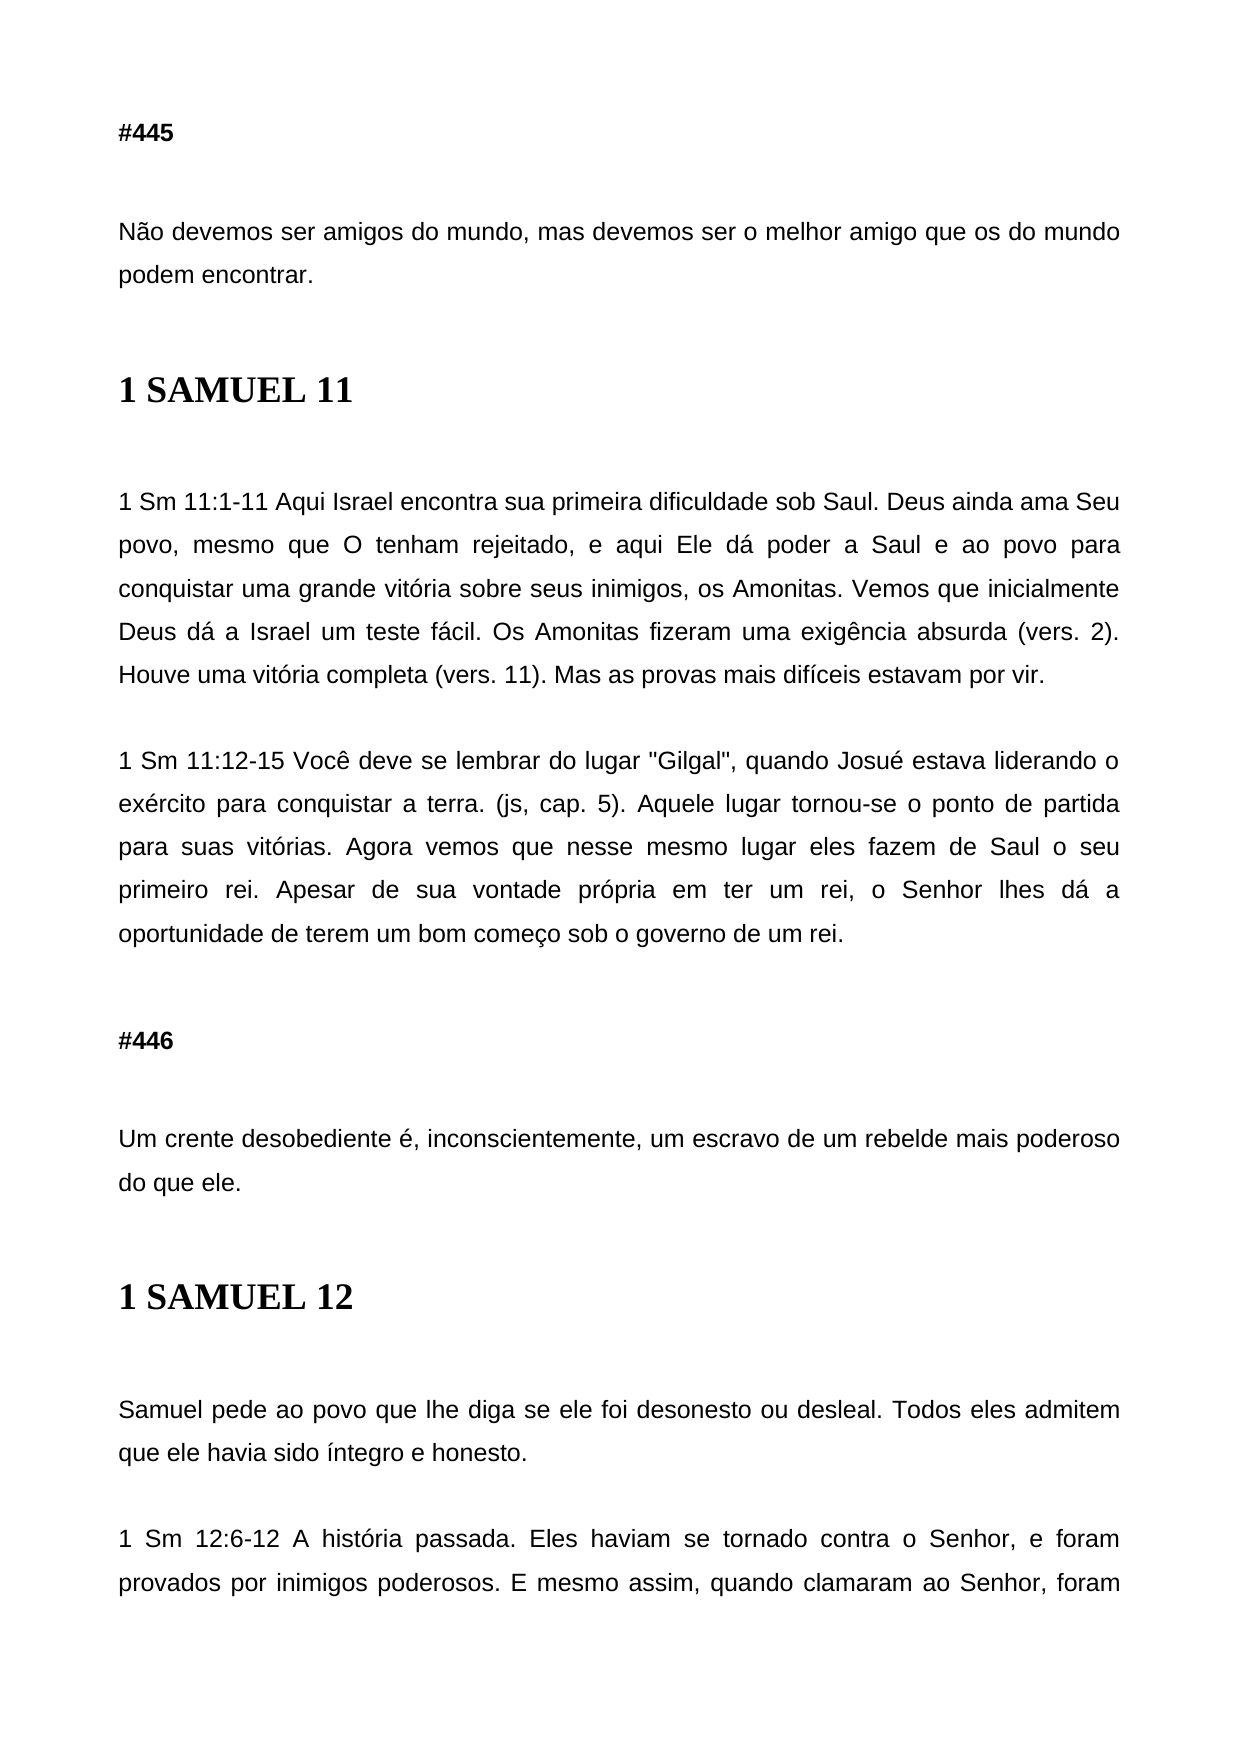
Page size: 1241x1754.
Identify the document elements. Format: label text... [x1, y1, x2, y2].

text 1 Sm 11:1-11 Aqui Israel encontra sua primeira dificuldade sob Saul. Deus ainda ama Seu povo, mesmo que O tenham rejeitado, e aqui Ele dá poder a Saul e ao povo para conquistar uma grande vitória sobre seus inimigos, os Amonitas. Vemos que inicialmente Deus dá a Israel um teste fácil. Os Amonitas fizeram uma exigência absurda (vers. 2). Houve uma vitória completa (vers. 11). Mas as provas mais difíceis estavam por vir. [118, 487, 1122, 689]
subtitle #446 [118, 1026, 1122, 1054]
text 1 Sm 12:6-12 A história passada. Eles haviam se tornado contra o Senhor, e foram provados por inimigos poderosos. E mesmo assim, quando clamaram ao Senhor, foram [118, 1524, 1122, 1596]
text Não devemos ser amigos do mundo, mas devemos ser o melhor amigo que os do mundo podem encontrar. [118, 217, 1122, 289]
text Samuel pede ao povo que lhe diga se ele foi desonesto ou desleal. Todos eles admitem que ele havia sido íntegro e honesto. [118, 1395, 1122, 1467]
text Um crente desobediente é, inconscientemente, um escravo de um rebelde mais poderoso do que ele. [118, 1124, 1122, 1196]
subtitle #445 [118, 118, 1122, 147]
text 1 Sm 11:12-15 Você deve se lembrar do lugar "Gilgal", quando Josué estava liderando o exército para conquistar a terra. (js, cap. 5). Aquele lugar tornou-se o ponto de partida para suas vitórias. Agora vemos que nesse mesmo lugar eles fazem de Saul o seu primeiro rei. Apesar de sua vontade própria em ter um rei, o Senhor lhes dá a oportunidade de terem um bom começo sob o governo de um rei. [118, 746, 1122, 947]
subtitle 1 SAMUEL 11 [118, 367, 1122, 410]
subtitle 1 SAMUEL 12 [118, 1275, 1122, 1318]
